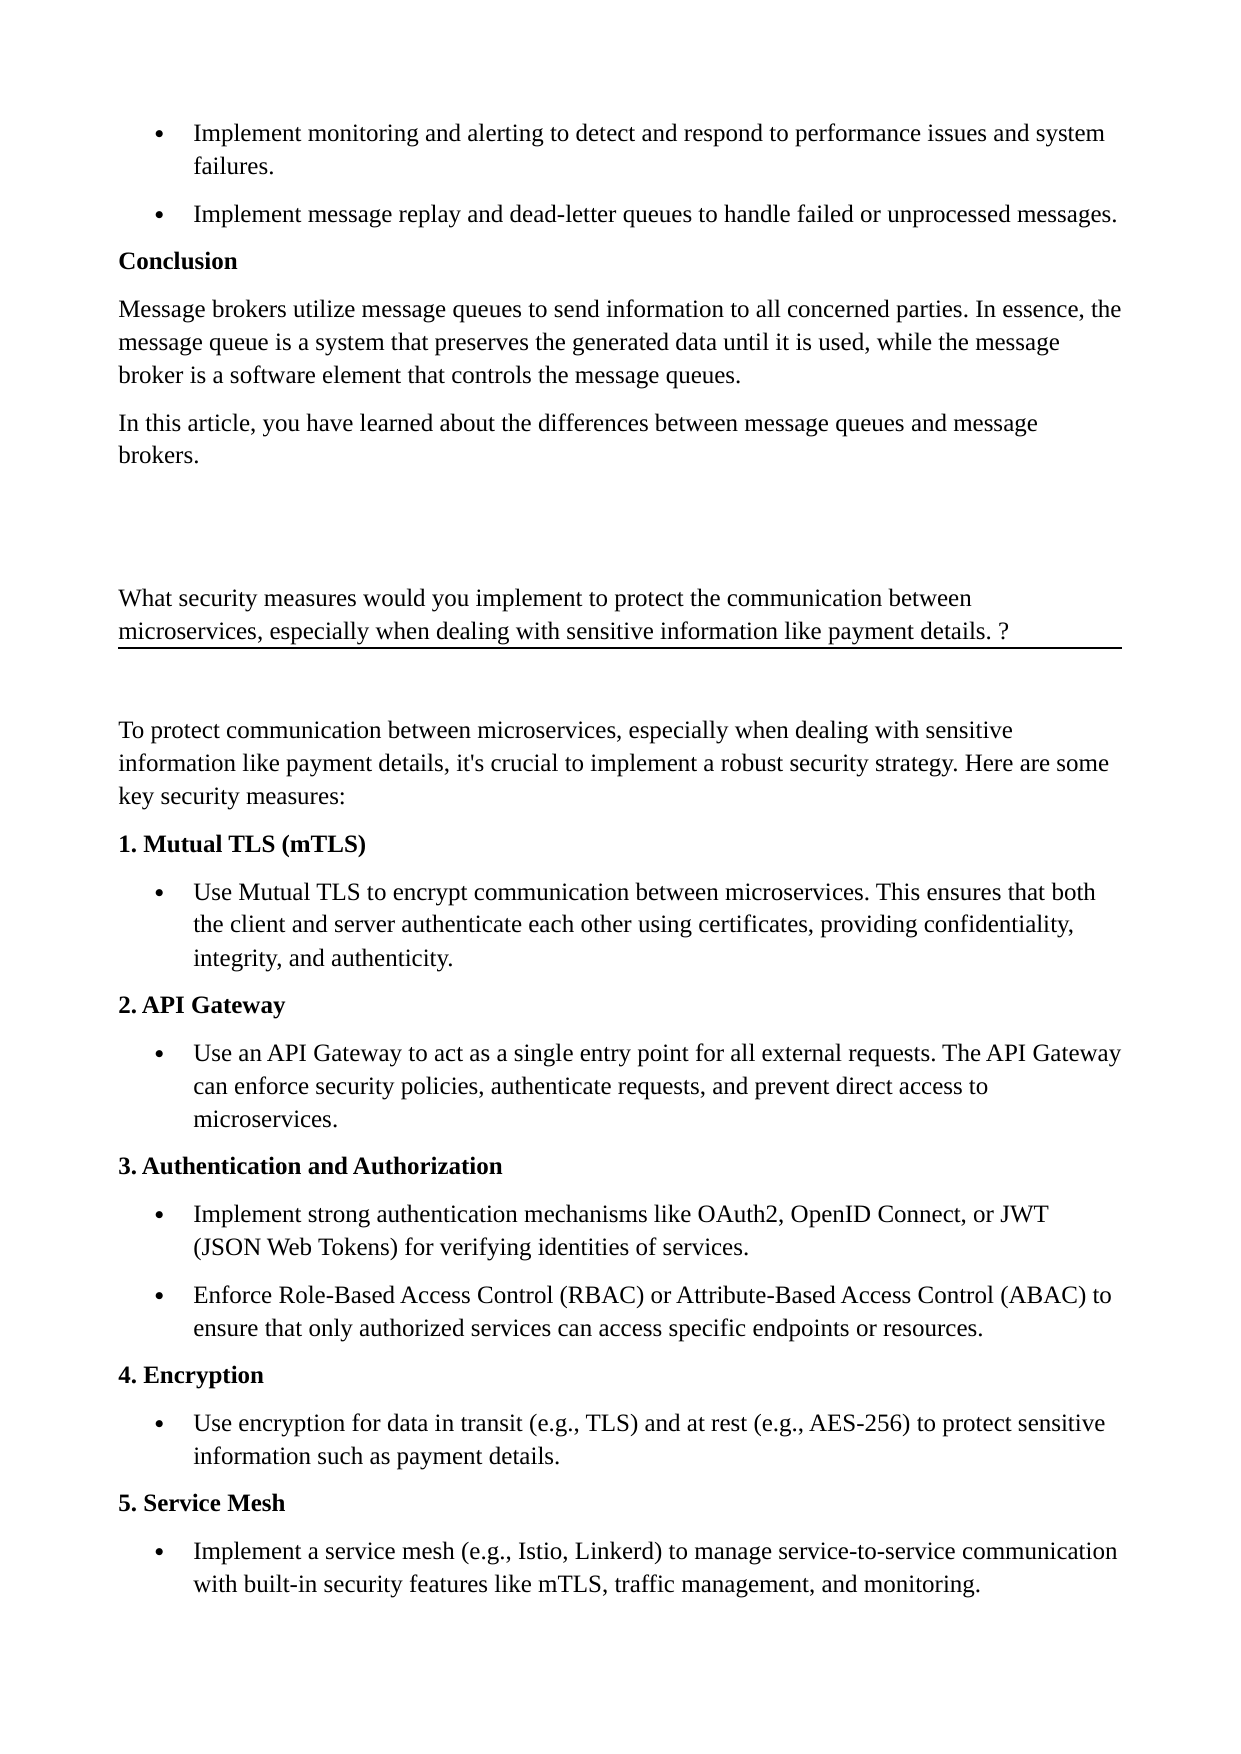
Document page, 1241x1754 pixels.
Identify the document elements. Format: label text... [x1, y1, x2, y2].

list Implement message replay and dead-letter queues to handle failed or unprocessed messages. [156, 199, 1122, 227]
list Implement a service mesh (e.g., Istio, Linkerd) to manage service-to-service communication with built-in security features like mTLS, traffic management, and monitoring. [156, 1536, 1122, 1598]
text Conclusion [118, 246, 1122, 275]
text Message brokers utilize message queues to send information to all concerned parties. In essence, the message queue is a system that preserves the generated data until it is used, while the message broker is a software element that controls the message queues. [118, 294, 1122, 389]
list Use an API Gateway to act as a single entry point for all external requests. The API Gateway can enforce security policies, authenticate requests, and prevent direct access to microservices. [156, 1038, 1122, 1133]
list Implement strong authentication mechanisms like OAuth2, OpenID Connect, or JWT (JSON Web Tokens) for verifying identities of services. [156, 1199, 1122, 1261]
text 4. Encryption [118, 1360, 1122, 1389]
list Enforce Role-Based Access Control (RBAC) or Attribute-Based Access Control (ABAC) to ensure that only authorized services can access specific endpoints or resources. [156, 1280, 1122, 1341]
text To protect communication between microservices, especially when dealing with sensitive information like payment details, it's crucial to implement a robust security strategy. Here are some key security measures: [118, 715, 1122, 810]
list Use encryption for data in transit (e.g., TLS) and at rest (e.g., AES-256) to protect sensitive information such as payment details. [156, 1408, 1122, 1470]
list Use Mutual TLS to encrypt communication between microservices. This ensures that both the client and server authenticate each other using certificates, providing confidentiality, integrity, and authenticity. [156, 877, 1122, 971]
text 3. Authentication and Authorization [118, 1151, 1122, 1180]
text What security measures would you implement to protect the communication between microservices, especially when dealing with sensitive information like payment details. ? [118, 583, 1122, 647]
text 1. Mutual TLS (mTLS) [118, 829, 1122, 858]
text 2. API Gateway [118, 990, 1122, 1019]
text In this article, you have learned about the differences between message queues and message brokers. [118, 408, 1122, 469]
list Implement monitoring and alerting to detect and respond to performance issues and system failures. [156, 118, 1122, 180]
text 5. Service Mesh [118, 1488, 1122, 1517]
